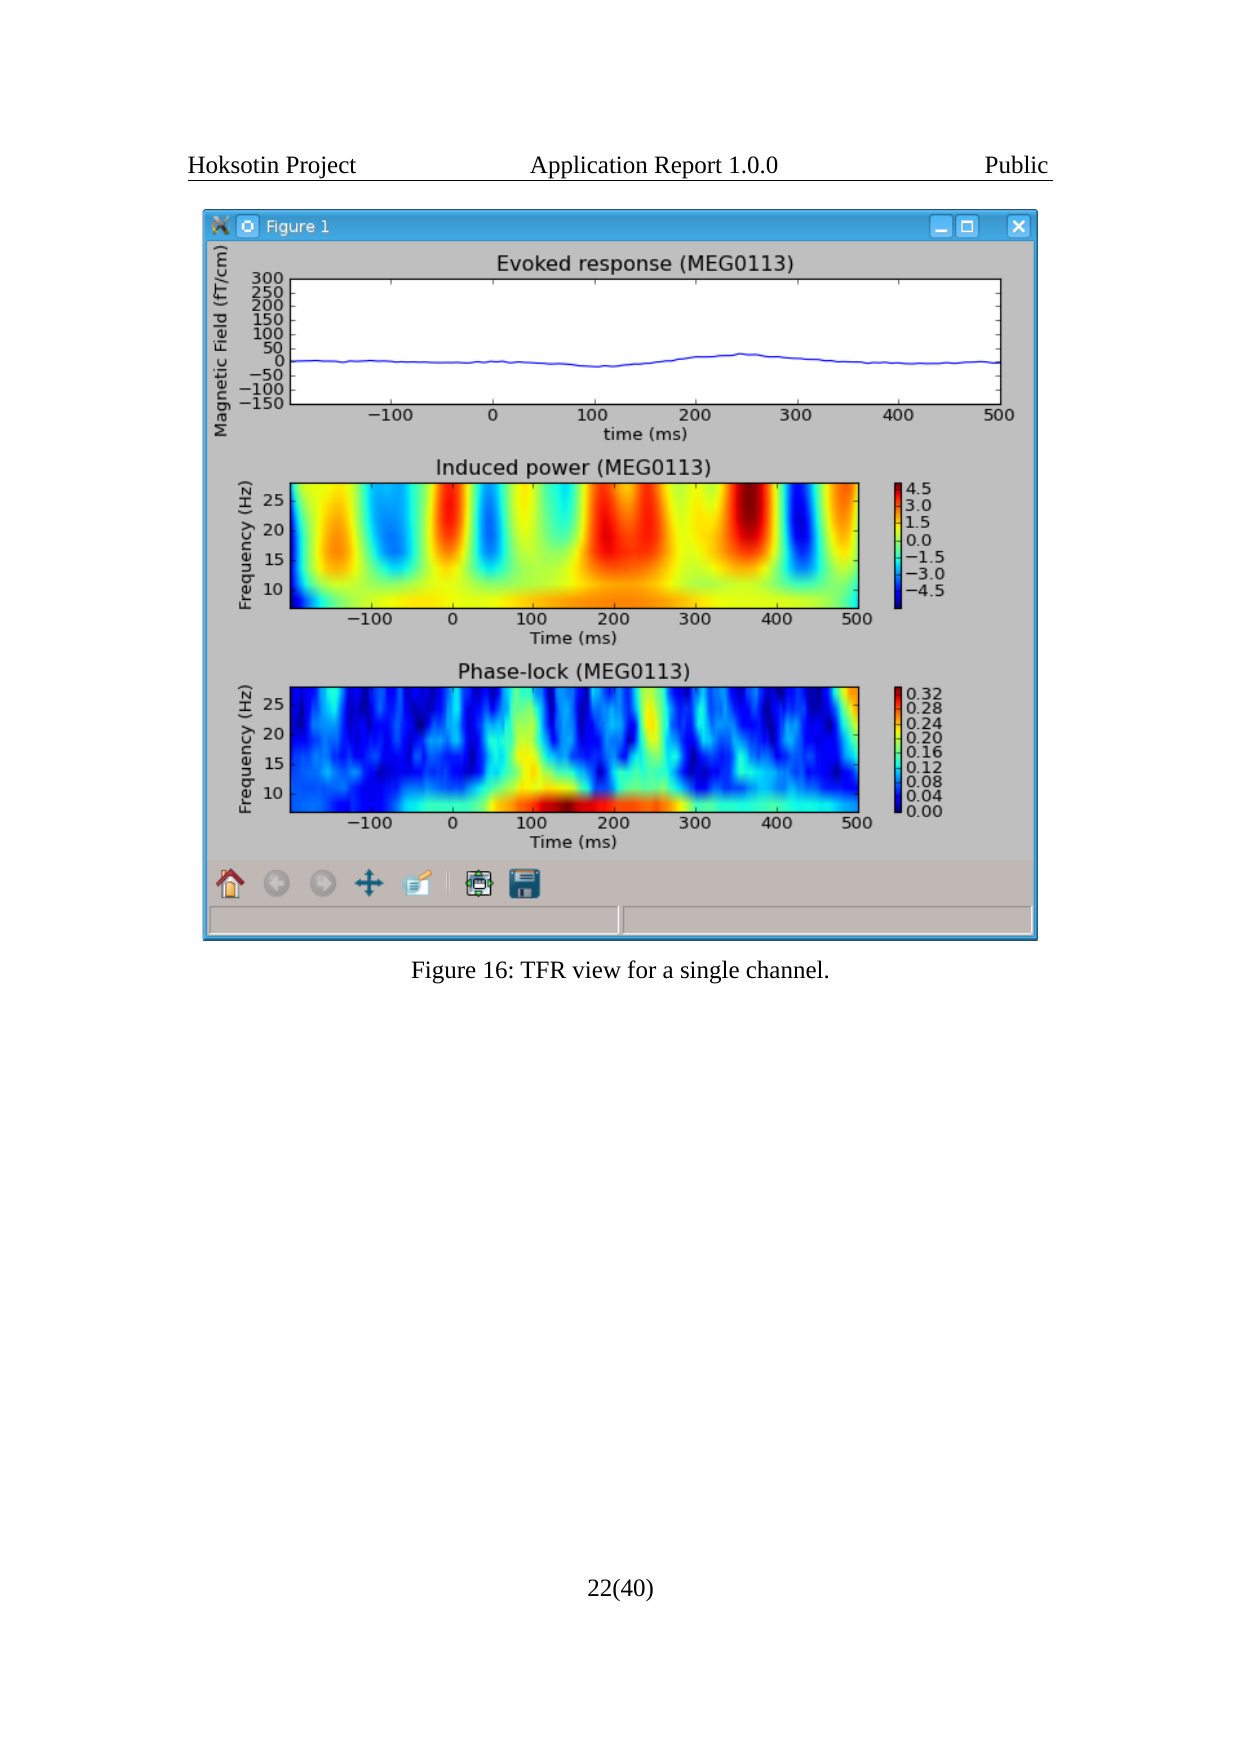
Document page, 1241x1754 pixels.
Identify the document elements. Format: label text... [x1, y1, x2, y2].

picture [202, 209, 1038, 941]
text Figure 16: TFR view for a single channel. [202, 941, 1038, 984]
